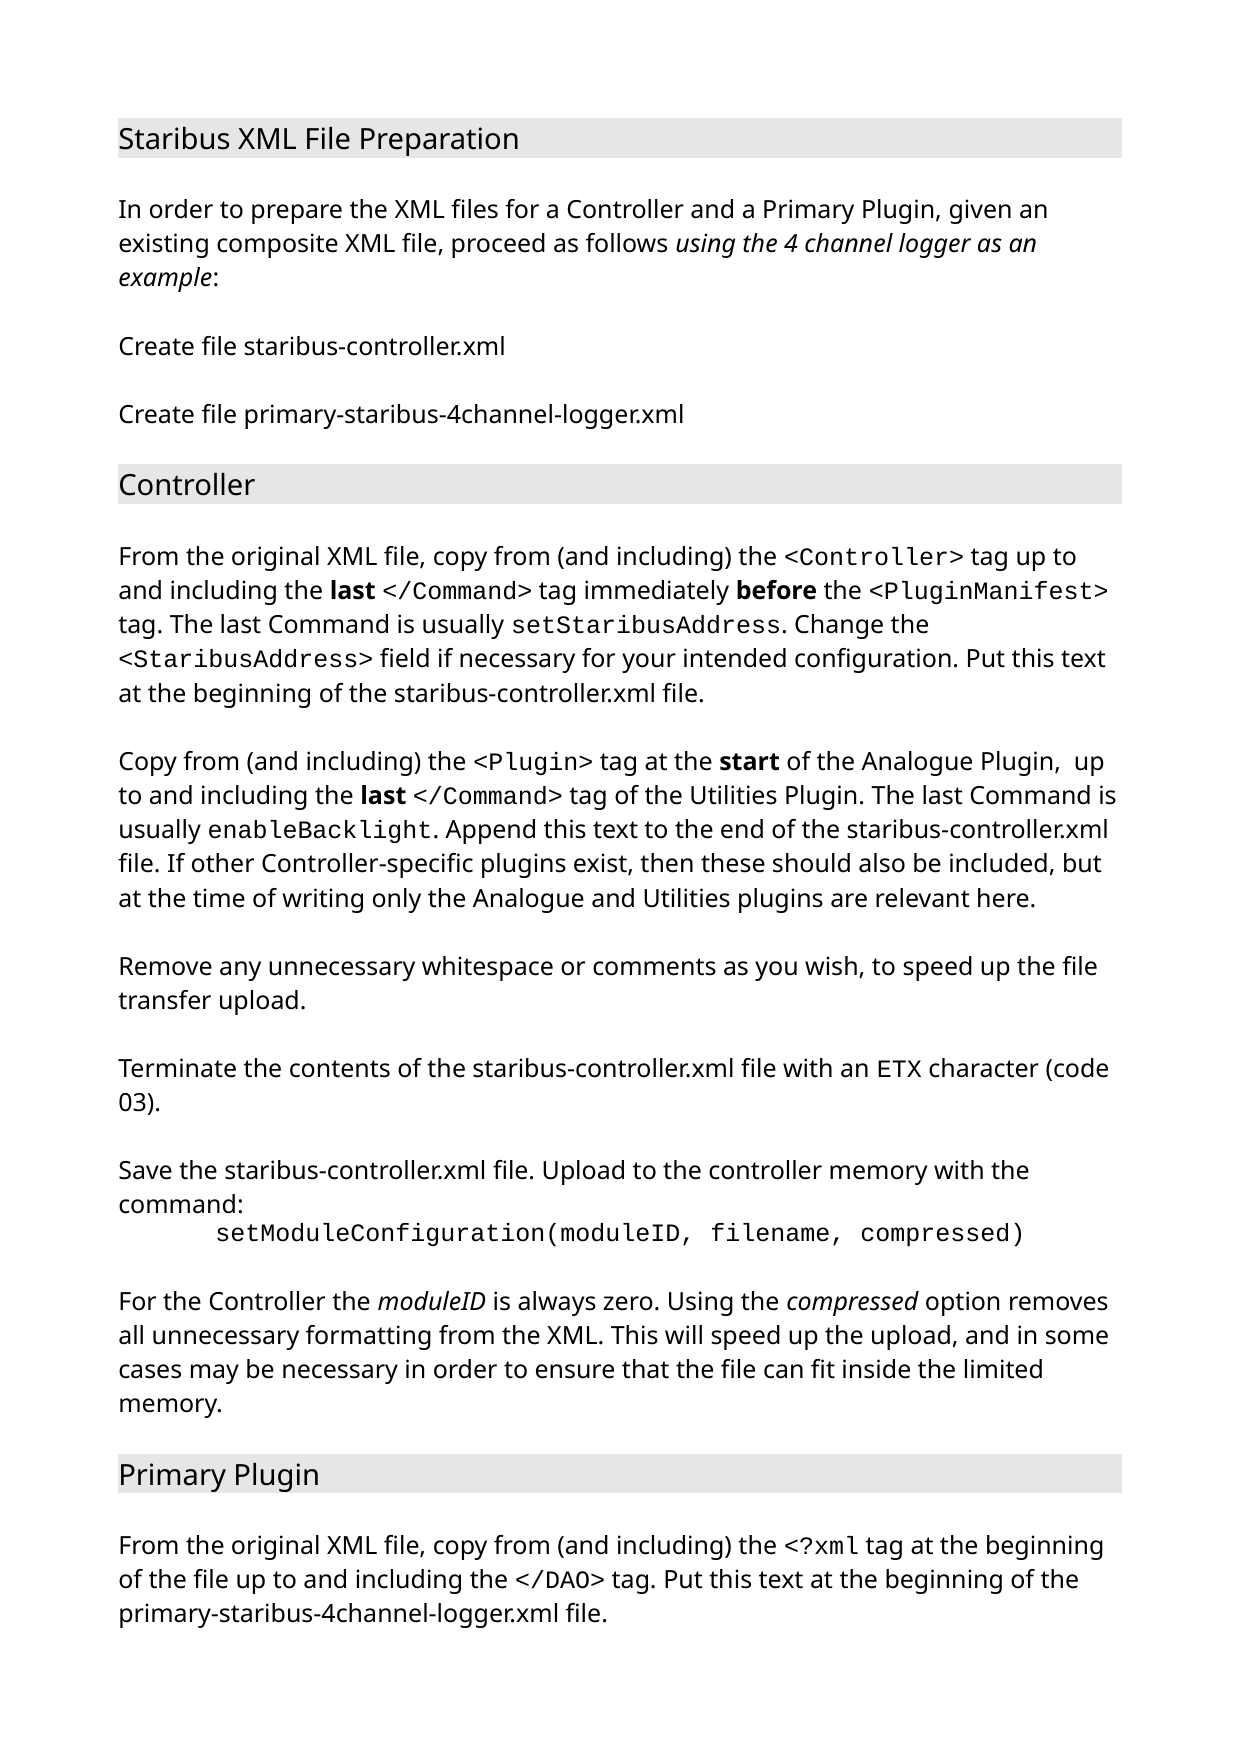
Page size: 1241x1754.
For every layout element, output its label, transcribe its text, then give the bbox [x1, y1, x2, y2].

text For the Controller the moduleID is always zero. Using the compressed option removes all unnecessary formatting from the XML. This will speed up the upload, and in some cases may be necessary in order to ensure that the file can fit inside the limited memory. [118, 1283, 1122, 1420]
text Save the staribus-controller.xml file. Upload to the controller memory with the command: [118, 1153, 1122, 1221]
text Copy from (and including) the <Plugin> tag at the start of the Analogue Plugin, up to and including the last </Command> tag of the Utilities Plugin. The last Command is usually enableBacklight. Append this text to the end of the staribus-controller.xml file. If other Controller-specific plugins exist, then these should also be included, but at the time of writing only the Analogue and Utilities plugins are relevant here. [118, 743, 1122, 914]
text setModuleConfiguration(moduleID, filename, compressed) [118, 1221, 1122, 1249]
text Primary Plugin [118, 1454, 1122, 1493]
text Create file primary-staribus-4channel-logger.xml [118, 396, 1122, 430]
text Staribus XML File Preparation [118, 118, 1122, 158]
text Remove any unnecessary whitespace or comments as you wish, to speed up the file transfer upload. [118, 948, 1122, 1016]
text From the original XML file, copy from (and including) the <Controller> tag up to and including the last </Command> tag immediately before the <PluginManifest> tag. The last Command is usually setStaribusAddress. Change the <StaribusAddress> field if necessary for your intended configuration. Put this text at the beginning of the staribus-controller.xml file. [118, 538, 1122, 709]
text Controller [118, 464, 1122, 504]
text Terminate the contents of the staribus-controller.xml file with an ETX character (code 03). [118, 1051, 1122, 1119]
text Create file staribus-controller.xml [118, 328, 1122, 362]
text In order to prepare the XML files for a Controller and a Primary Plugin, given an existing composite XML file, proceed as follows using the 4 channel logger as an example: [118, 192, 1122, 294]
text From the original XML file, copy from (and including) the <?xml tag at the beginning of the file up to and including the </DAO> tag. Put this text at the beginning of the primary-staribus-4channel-logger.xml file. [118, 1527, 1122, 1630]
